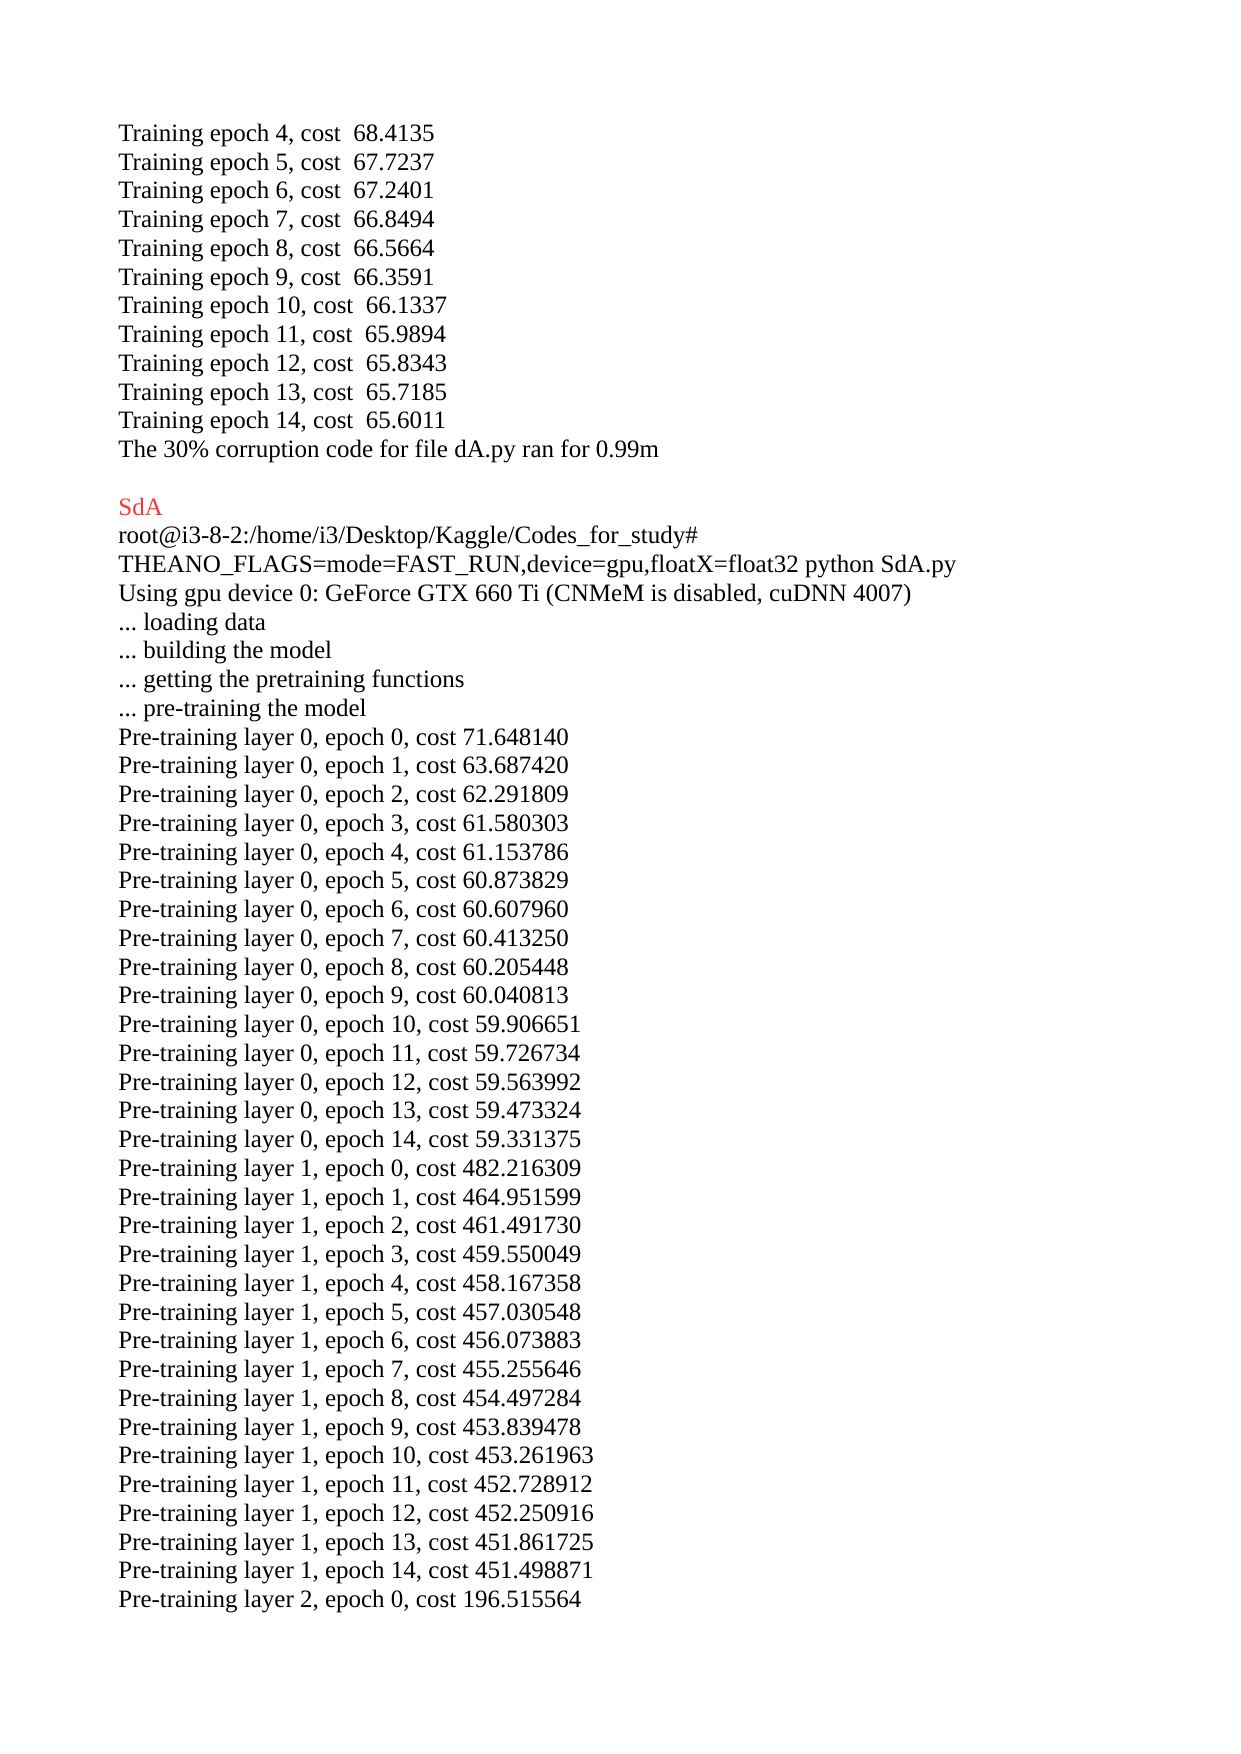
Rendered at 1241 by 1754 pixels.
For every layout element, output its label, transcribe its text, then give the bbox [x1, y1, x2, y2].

text Pre-training layer 1, epoch 10, cost 453.261963 [118, 1441, 1122, 1469]
text root@i3-8-2:/home/i3/Desktop/Kaggle/Codes_for_study# THEANO_FLAGS=mode=FAST_RUN,device=gpu,floatX=float32 python SdA.py [118, 521, 1122, 578]
text Pre-training layer 1, epoch 7, cost 455.255646 [118, 1354, 1122, 1383]
text Pre-training layer 0, epoch 2, cost 62.291809 [118, 779, 1122, 808]
text Pre-training layer 2, epoch 0, cost 196.515564 [118, 1584, 1122, 1613]
text Pre-training layer 0, epoch 3, cost 61.580303 [118, 808, 1122, 837]
text Pre-training layer 1, epoch 11, cost 452.728912 [118, 1469, 1122, 1498]
text Pre-training layer 0, epoch 0, cost 71.648140 [118, 722, 1122, 751]
text Pre-training layer 1, epoch 4, cost 458.167358 [118, 1268, 1122, 1297]
text Pre-training layer 1, epoch 0, cost 482.216309 [118, 1153, 1122, 1182]
text Pre-training layer 0, epoch 8, cost 60.205448 [118, 952, 1122, 981]
text Pre-training layer 0, epoch 12, cost 59.563992 [118, 1067, 1122, 1096]
text Pre-training layer 1, epoch 2, cost 461.491730 [118, 1211, 1122, 1239]
text Training epoch 6, cost 67.2401 [118, 176, 1122, 204]
text Pre-training layer 0, epoch 1, cost 63.687420 [118, 751, 1122, 779]
text Training epoch 7, cost 66.8494 [118, 204, 1122, 233]
text Pre-training layer 0, epoch 10, cost 59.906651 [118, 1009, 1122, 1038]
text Pre-training layer 0, epoch 6, cost 60.607960 [118, 894, 1122, 923]
text Pre-training layer 0, epoch 11, cost 59.726734 [118, 1038, 1122, 1067]
text Training epoch 4, cost 68.4135 [118, 118, 1122, 147]
text Pre-training layer 1, epoch 13, cost 451.861725 [118, 1527, 1122, 1556]
text Pre-training layer 1, epoch 5, cost 457.030548 [118, 1297, 1122, 1326]
text Pre-training layer 1, epoch 12, cost 452.250916 [118, 1498, 1122, 1527]
text The 30% corruption code for file dA.py ran for 0.99m [118, 434, 1122, 463]
text Training epoch 9, cost 66.3591 [118, 262, 1122, 291]
text SdA [118, 492, 1122, 521]
text Using gpu device 0: GeForce GTX 660 Ti (CNMeM is disabled, cuDNN 4007) [118, 578, 1122, 607]
text Training epoch 11, cost 65.9894 [118, 319, 1122, 348]
text ... building the model [118, 636, 1122, 664]
text Pre-training layer 1, epoch 6, cost 456.073883 [118, 1326, 1122, 1354]
text Training epoch 5, cost 67.7237 [118, 147, 1122, 176]
text Pre-training layer 0, epoch 4, cost 61.153786 [118, 837, 1122, 866]
text Pre-training layer 0, epoch 5, cost 60.873829 [118, 866, 1122, 894]
text Pre-training layer 0, epoch 9, cost 60.040813 [118, 981, 1122, 1009]
text Training epoch 8, cost 66.5664 [118, 233, 1122, 262]
text Training epoch 12, cost 65.8343 [118, 348, 1122, 377]
text ... getting the pretraining functions [118, 664, 1122, 693]
text Training epoch 10, cost 66.1337 [118, 291, 1122, 319]
text Pre-training layer 1, epoch 14, cost 451.498871 [118, 1556, 1122, 1584]
text ... loading data [118, 607, 1122, 636]
text Pre-training layer 1, epoch 3, cost 459.550049 [118, 1239, 1122, 1268]
text Pre-training layer 1, epoch 9, cost 453.839478 [118, 1412, 1122, 1441]
text Pre-training layer 1, epoch 8, cost 454.497284 [118, 1383, 1122, 1412]
text Pre-training layer 0, epoch 13, cost 59.473324 [118, 1096, 1122, 1124]
text Pre-training layer 1, epoch 1, cost 464.951599 [118, 1182, 1122, 1211]
text Training epoch 14, cost 65.6011 [118, 406, 1122, 434]
text Pre-training layer 0, epoch 7, cost 60.413250 [118, 923, 1122, 952]
text Pre-training layer 0, epoch 14, cost 59.331375 [118, 1124, 1122, 1153]
text Training epoch 13, cost 65.7185 [118, 377, 1122, 406]
text ... pre-training the model [118, 693, 1122, 722]
